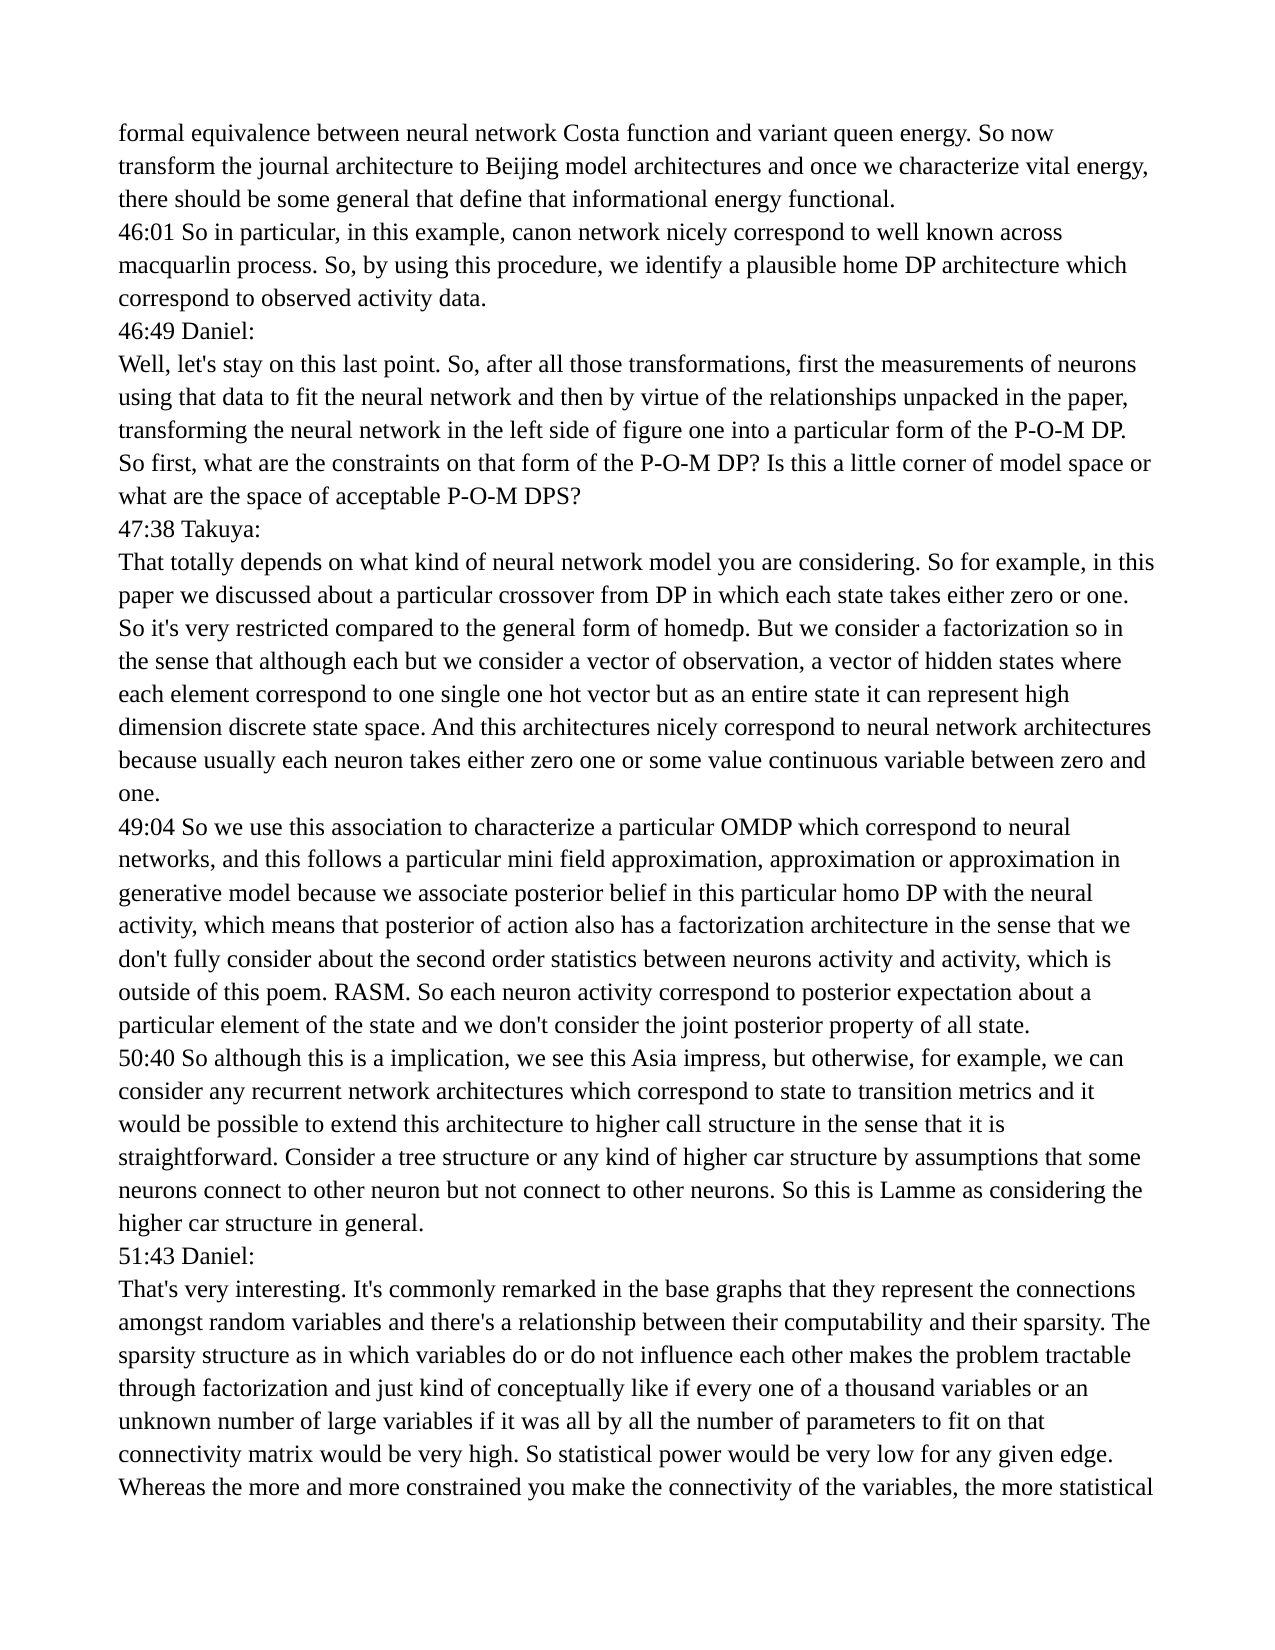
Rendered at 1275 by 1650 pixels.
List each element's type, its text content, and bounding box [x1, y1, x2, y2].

text formal equivalence between neural network Costa function and variant queen energy. So now transform the journal architecture to Beijing model architectures and once we characterize vital energy, there should be some general that define that informational energy functional. 46:01 So in particular, in this example, canon network nicely correspond to well known across macquarlin process. So, by using this procedure, we identify a plausible home DP architecture which correspond to observed activity data. 46:49 Daniel: Well, let's stay on this last point. So, after all those transformations, first the measurements of neurons using that data to fit the neural network and then by virtue of the relationships unpacked in the paper, transforming the neural network in the left side of figure one into a particular form of the P-O-M DP. So first, what are the constraints on that form of the P-O-M DP? Is this a little corner of model space or what are the space of acceptable P-O-M DPS? 47:38 Takuya: That totally depends on what kind of neural network model you are considering. So for example, in this paper we discussed about a particular crossover from DP in which each state takes either zero or one. So it's very restricted compared to the general form of homedp. But we consider a factorization so in the sense that although each but we consider a vector of observation, a vector of hidden states where each element correspond to one single one hot vector but as an entire state it can represent high dimension discrete state space. And this architectures nicely correspond to neural network architectures because usually each neuron takes either zero one or some value continuous variable between zero and one. 49:04 So we use this association to characterize a particular OMDP which correspond to neural networks, and this follows a particular mini field approximation, approximation or approximation in generative model because we associate posterior belief in this particular homo DP with the neural activity, which means that posterior of action also has a factorization architecture in the sense that we don't fully consider about the second order statistics between neurons activity and activity, which is outside of this poem. RASM. So each neuron activity correspond to posterior expectation about a particular element of the state and we don't consider the joint posterior property of all state. 50:40 So although this is a implication, we see this Asia impress, but otherwise, for example, we can consider any recurrent network architectures which correspond to state to transition metrics and it would be possible to extend this architecture to higher call structure in the sense that it is straightforward. Consider a tree structure or any kind of higher car structure by assumptions that some neurons connect to other neuron but not connect to other neurons. So this is Lamme as considering the higher car structure in general. 51:43 Daniel: That's very interesting. It's commonly remarked in the base graphs that they represent the connections amongst random variables and there's a relationship between their computability and their sparsity. The sparsity structure as in which variables do or do not influence each other makes the problem tractable through factorization and just kind of conceptually like if every one of a thousand variables or an unknown number of large variables if it was all by all the number of parameters to fit on that connectivity matrix would be very high. So statistical power would be very low for any given edge. Whereas the more and more constrained you make the connectivity of the variables, the more statistical [118, 118, 1157, 1501]
